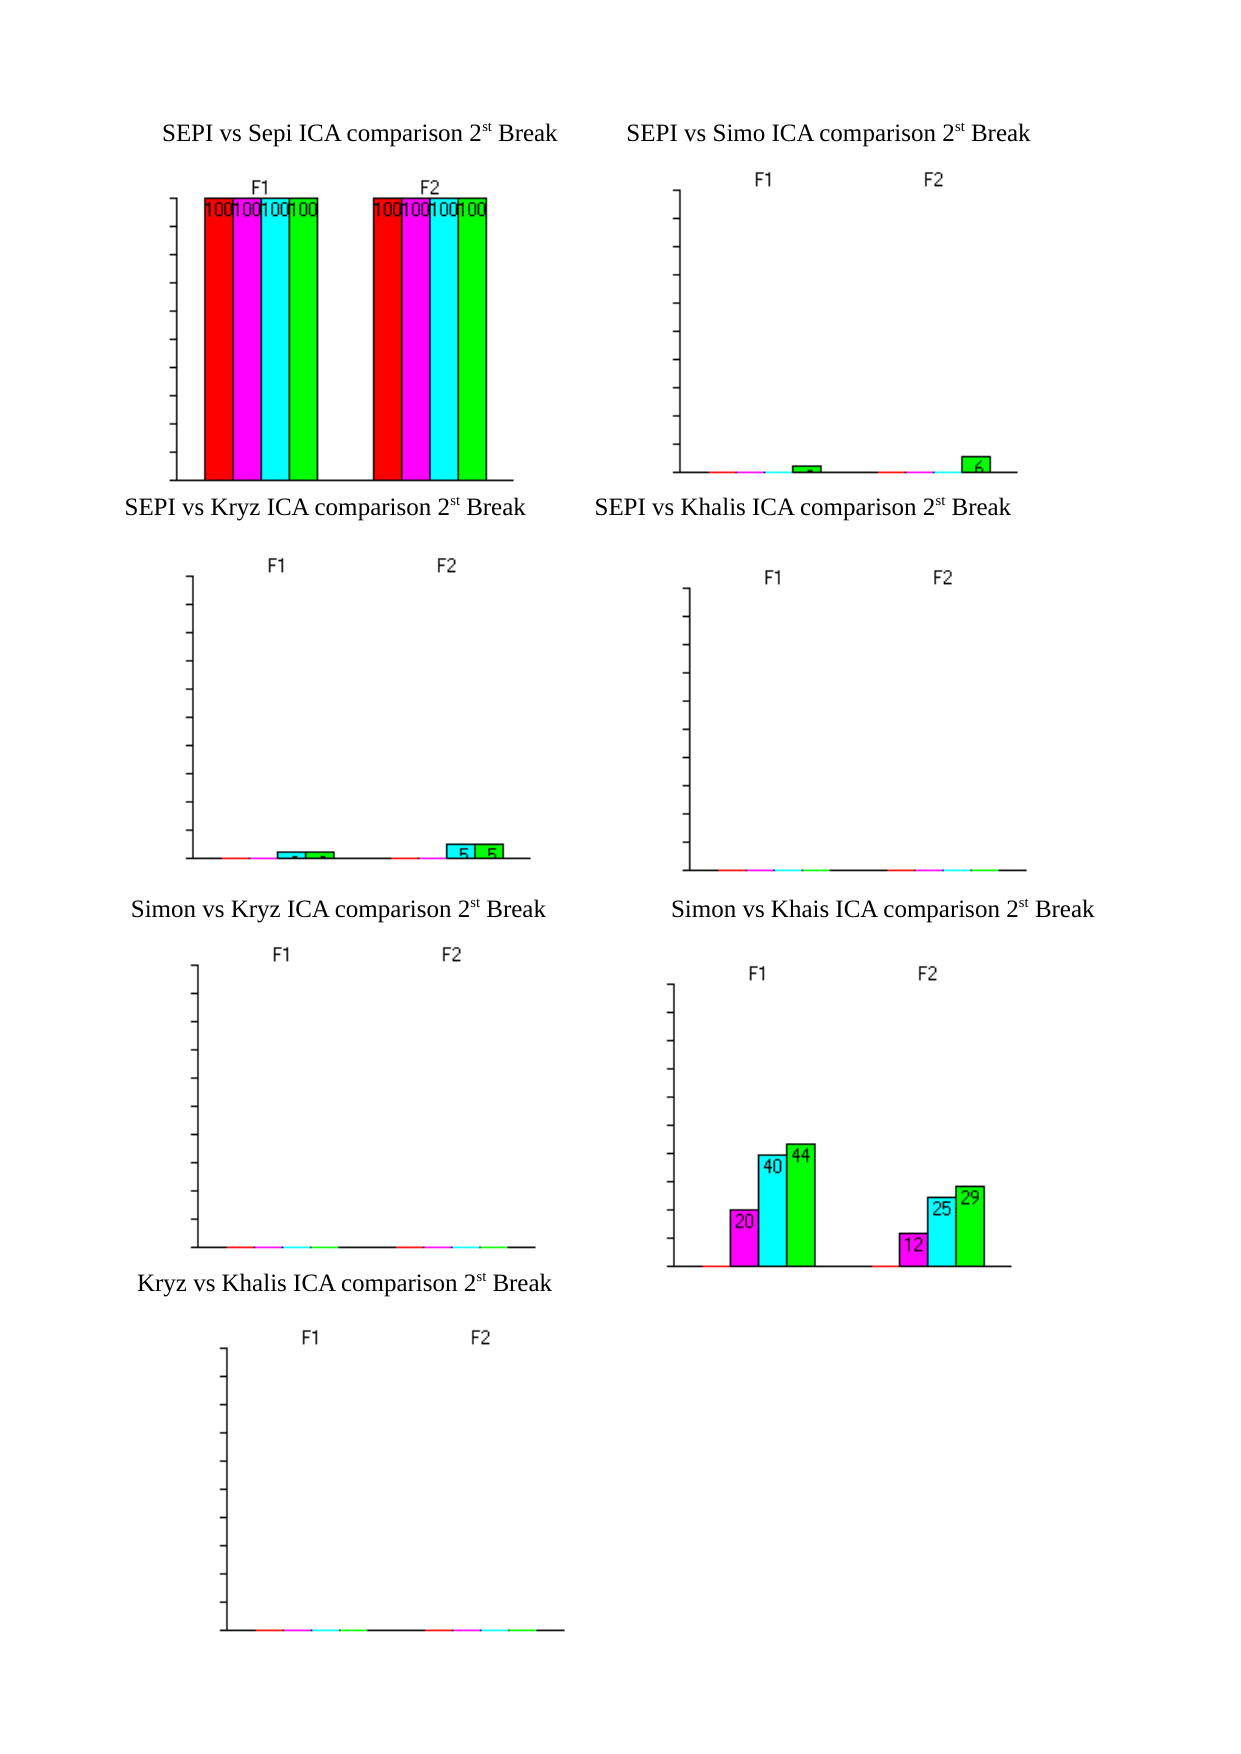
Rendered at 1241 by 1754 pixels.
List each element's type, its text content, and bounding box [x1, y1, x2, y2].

picture [117, 925, 539, 1250]
text SEPI vs Sepi ICA comparison 2st Break SEPI vs Simo ICA comparison 2st Break [118, 118, 1122, 147]
picture [592, 943, 1014, 1269]
text SEPI vs Kryz ICA comparison 2st Break SEPI vs Khalis ICA comparison 2st Break [118, 492, 1122, 521]
picture [608, 547, 1030, 873]
text Simon vs Kryz ICA comparison 2st Break Simon vs Khais ICA comparison 2st Break [118, 894, 1122, 923]
picture [95, 158, 517, 483]
picture [598, 149, 1021, 475]
picture [111, 535, 534, 861]
picture [145, 1307, 568, 1633]
text Kryz vs Khalis ICA comparison 2st Break [118, 1268, 1122, 1297]
